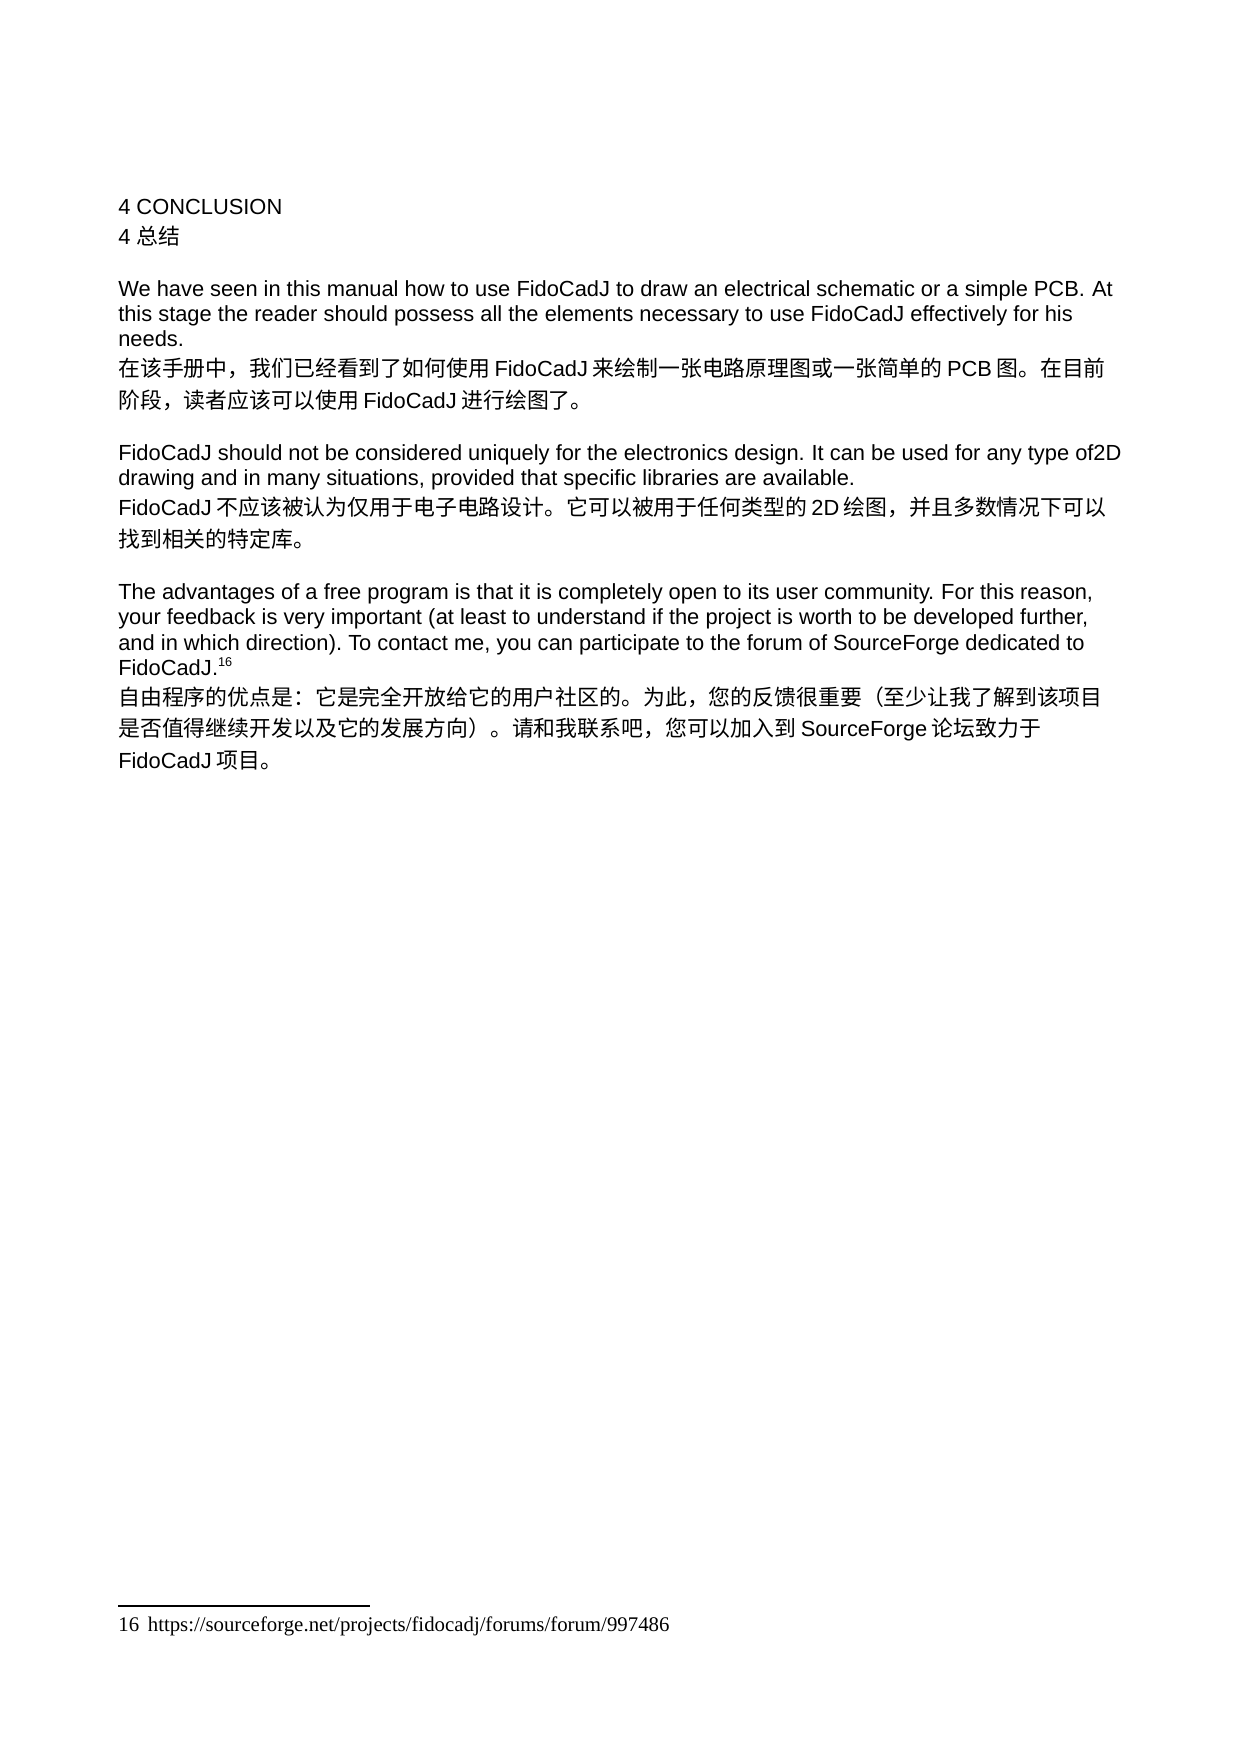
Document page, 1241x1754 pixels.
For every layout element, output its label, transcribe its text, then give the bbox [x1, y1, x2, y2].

subtitle The advantages of a free program is that it is completely open to its user community. For this reason, your feedback is very important (at least to understand if the project is worth to be developed further, and in which direction). To contact me, you can participate to the forum of SourceForge dedicated to FidoCadJ. [118, 579, 1122, 680]
subtitle 4 总结 [118, 219, 1122, 251]
subtitle 自由程序的优点是：它是完全开放给它的用户社区的。为此，您的反馈很重要（至少让我了解到该项目是否值得继续开发以及它的发展方向）。请和我联系吧，您可以加入到SourceForge论坛致力于FidoCadJ项目。 [118, 680, 1122, 775]
subtitle FidoCadJ should not be considered uniquely for the electronics design. It can be used for any type of2D drawing and in many situations, provided that specific libraries are available. [118, 440, 1122, 490]
subtitle 在该手册中，我们已经看到了如何使用FidoCadJ来绘制一张电路原理图或一张简单的PCB图。在目前阶段，读者应该可以使用FidoCadJ进行绘图了。 [118, 351, 1122, 415]
subtitle FidoCadJ不应该被认为仅用于电子电路设计。它可以被用于任何类型的2D绘图，并且多数情况下可以找到相关的特定库。 [118, 490, 1122, 554]
subtitle 4 CONCLUSION [118, 194, 1122, 219]
subtitle We have seen in this manual how to use FidoCadJ to draw an electrical schematic or a simple PCB. At this stage the reader should possess all the elements necessary to use FidoCadJ effectively for his needs. [118, 276, 1122, 351]
subtitle https://sourceforge.net/projects/fidocadj/forums/forum/997486 [118, 1612, 1122, 1636]
